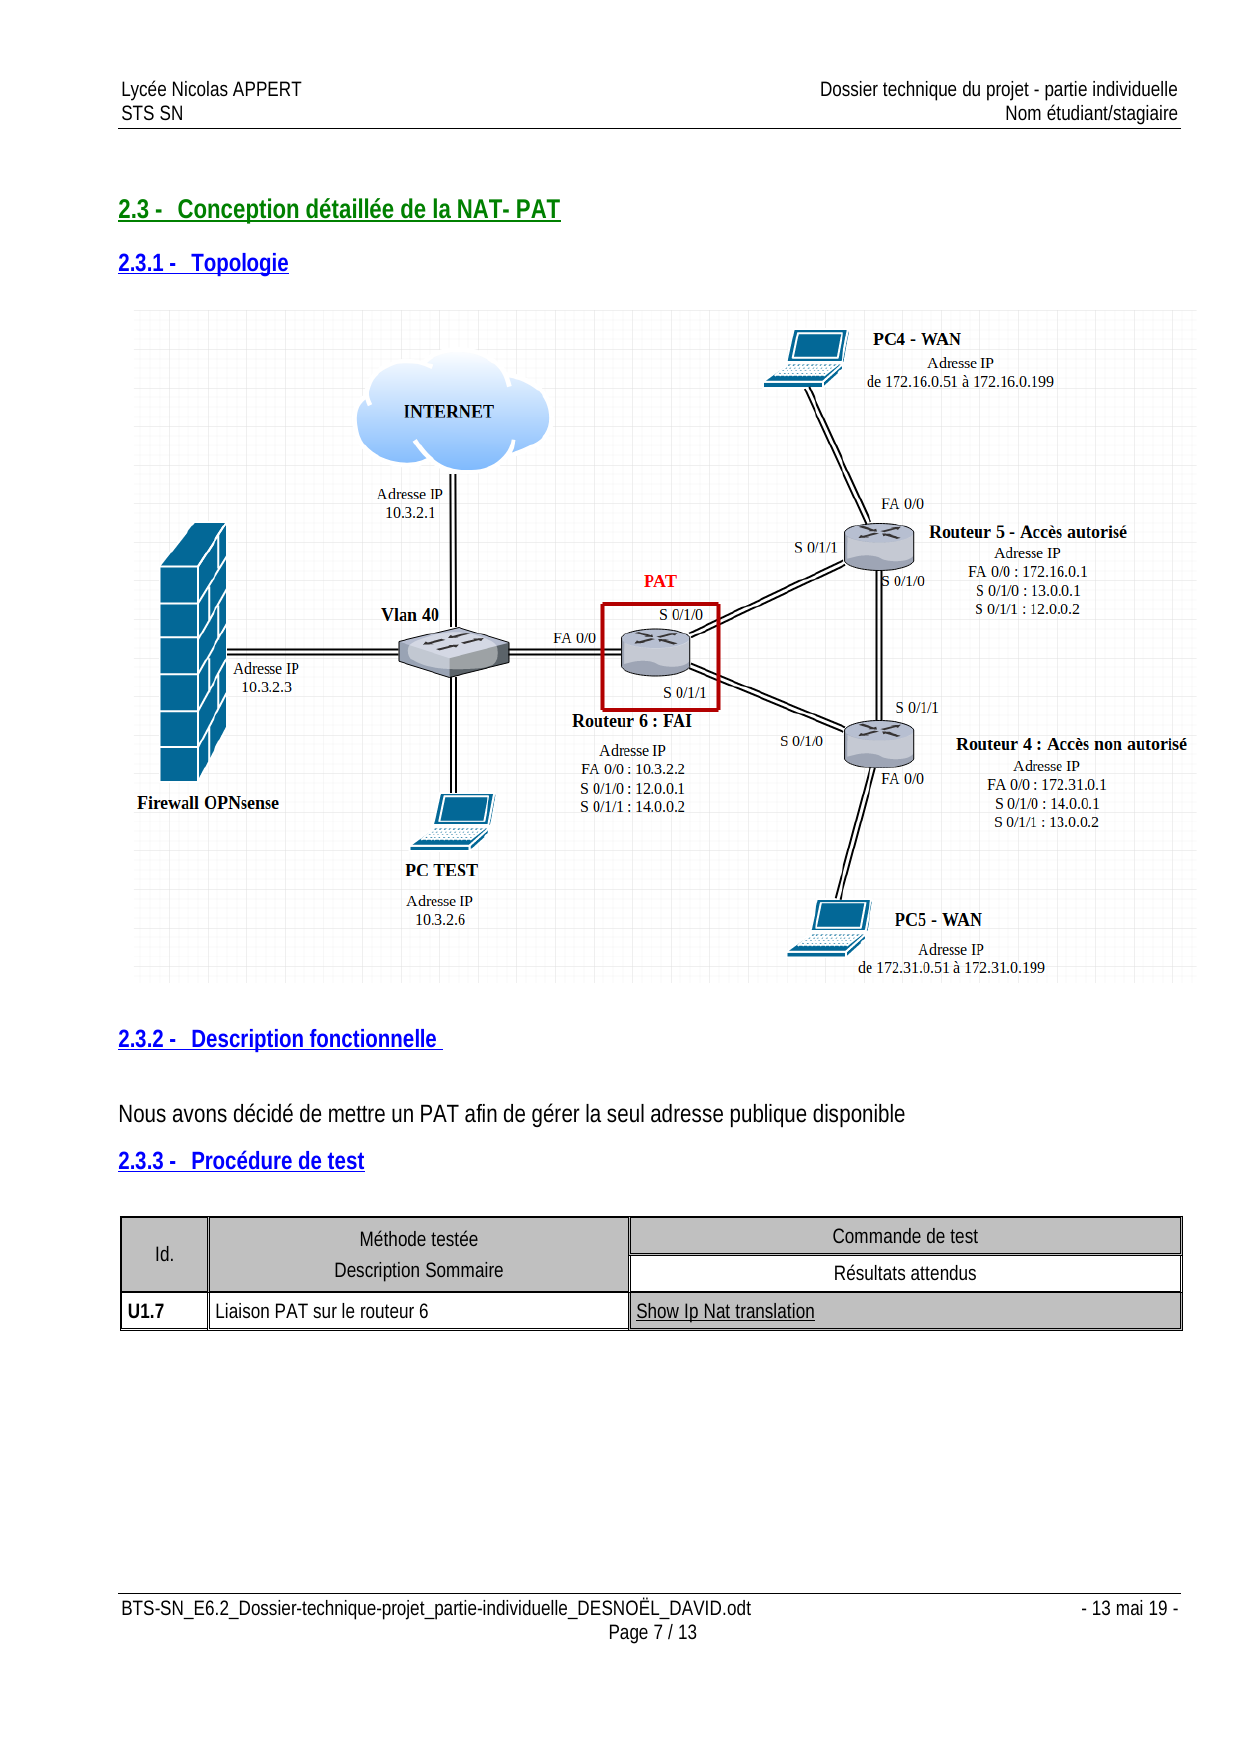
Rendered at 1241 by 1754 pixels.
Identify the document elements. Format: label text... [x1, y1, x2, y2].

table_header Show Ip Nat translation [631, 1293, 1180, 1328]
text Nous avons décidé de mettre un PAT afin de gérer la seul adresse publique disponible [118, 1099, 1181, 1128]
table_header Id. [122, 1218, 207, 1291]
table_cell Résultats attendus [631, 1256, 1180, 1291]
table_cell U1.7 [122, 1293, 207, 1328]
subtitle Topologie [118, 248, 1181, 277]
picture [133, 310, 1197, 983]
table_header Méthode testée Description Sommaire [210, 1218, 628, 1291]
table_cell Liaison PAT sur le routeur 6 [210, 1293, 628, 1328]
table_header Commande de test [631, 1218, 1180, 1253]
subtitle Conception détaillée de la NAT- PAT [118, 193, 1181, 224]
subtitle Description fonctionnelle [118, 1023, 1181, 1052]
subtitle Procédure de test [118, 1146, 1181, 1175]
